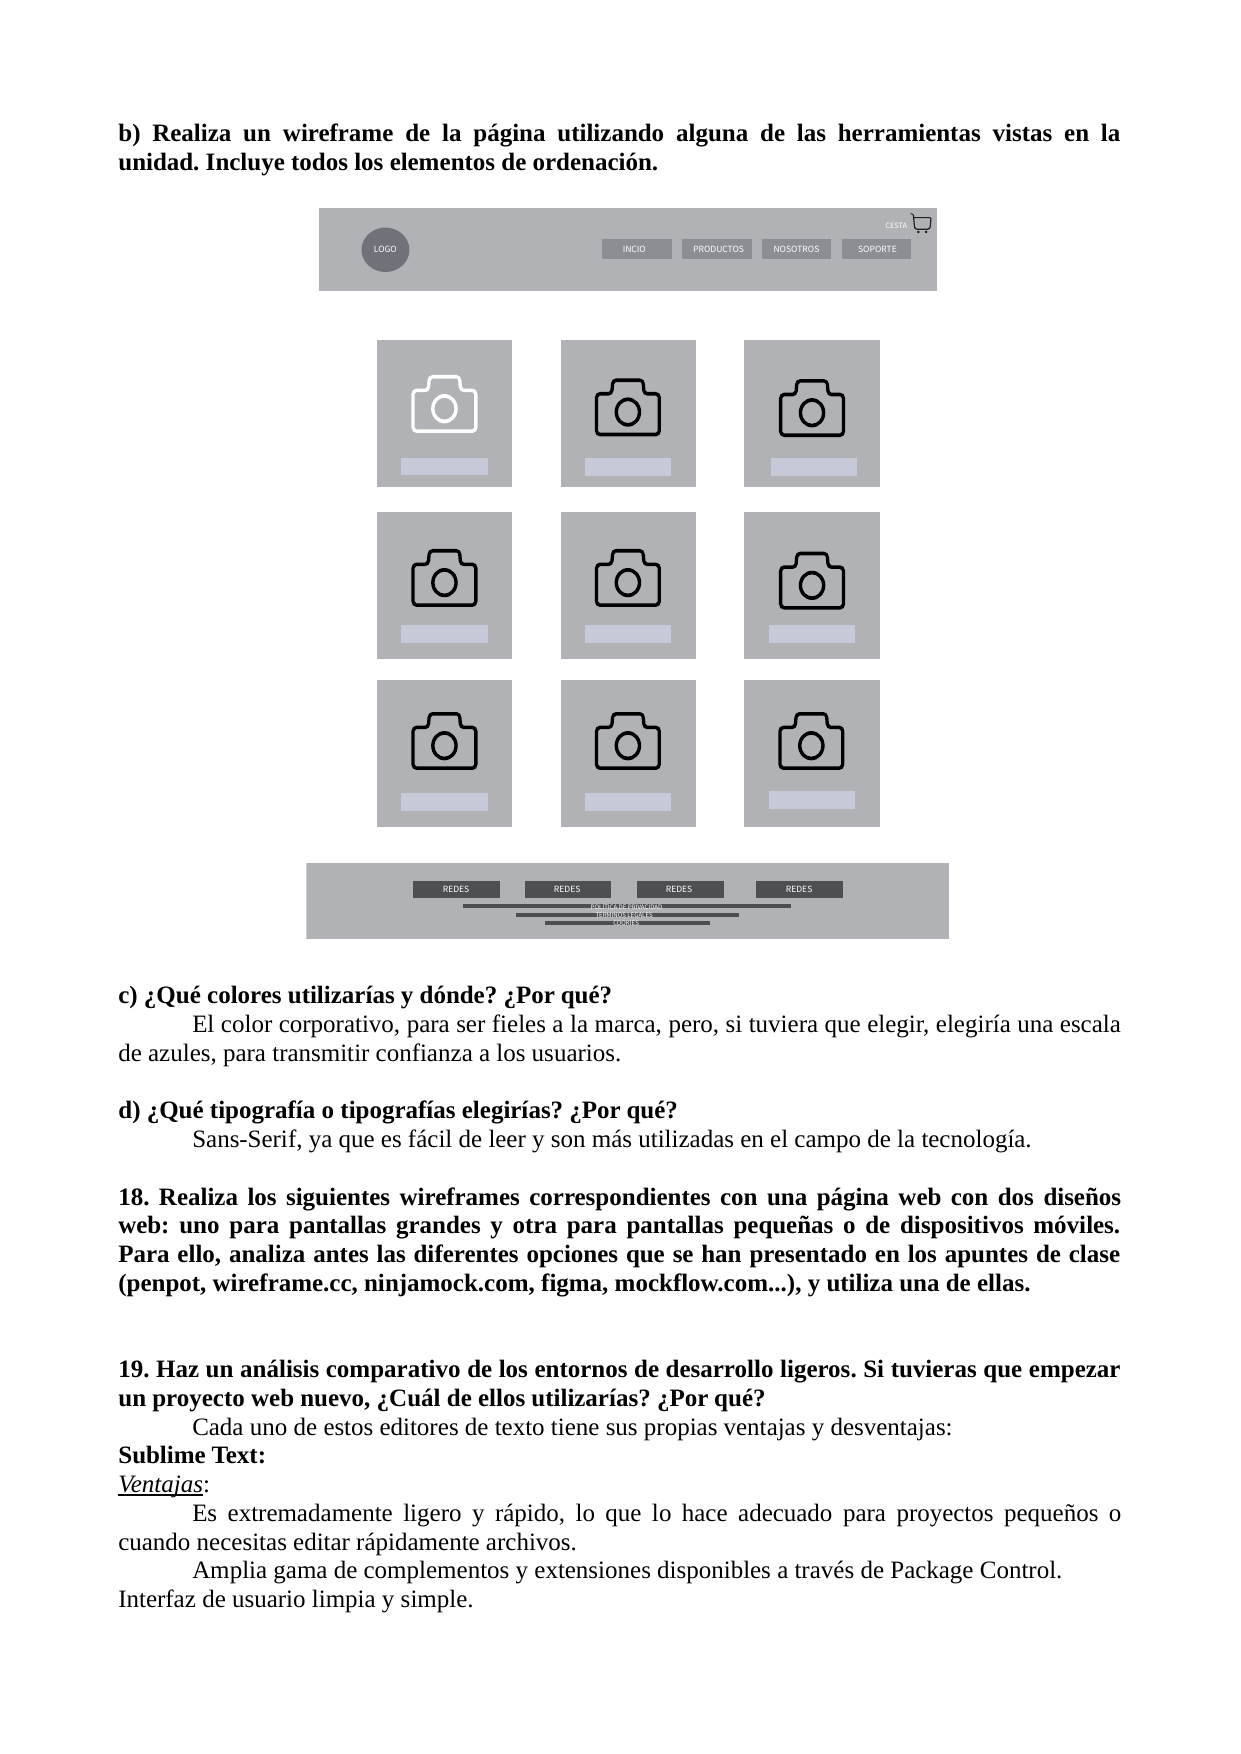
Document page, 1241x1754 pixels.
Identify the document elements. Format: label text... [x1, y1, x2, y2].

text Sublime Text: [118, 1441, 1122, 1469]
text El color corporativo, para ser fieles a la marca, pero, si tuviera que elegir, elegiría una escala de azules, para transmitir confianza a los usuarios. [118, 1009, 1122, 1067]
text b) Realiza un wireframe de la página utilizando alguna de las herramientas vistas en la unidad. Incluye todos los elementos de ordenación. [118, 118, 1122, 176]
text Ventajas: [118, 1469, 1122, 1498]
text Cada uno de estos editores de texto tiene sus propias ventajas y desventajas: [118, 1412, 1122, 1441]
text 19. Haz un análisis comparativo de los entornos de desarrollo ligeros. Si tuvieras que empezar un proyecto web nuevo, ¿Cuál de ellos utilizarías? ¿Por qué? [118, 1354, 1122, 1412]
text c) ¿Qué colores utilizarías y dónde? ¿Por qué? [118, 981, 1122, 1009]
text Interfaz de usuario limpia y simple. [118, 1584, 1122, 1613]
text Amplia gama de complementos y extensiones disponibles a través de Package Control. [118, 1556, 1122, 1584]
text Sans-Serif, ya que es fácil de leer y son más utilizadas en el campo de la tecnología. [118, 1124, 1122, 1153]
text 18. Realiza los siguientes wireframes correspondientes con una página web con dos diseños web: uno para pantallas grandes y otra para pantallas pequeñas o de dispositivos móviles. Para ello, analiza antes las diferentes opciones que se han presentado en los apuntes de clase (penpot, wireframe.cc, ninjamock.com, figma, mockflow.com...), y utiliza una de ellas. [118, 1182, 1122, 1297]
text d) ¿Qué tipografía o tipografías elegirías? ¿Por qué? [118, 1096, 1122, 1124]
text Es extremadamente ligero y rápido, lo que lo hace adecuado para proyectos pequeños o cuando necesitas editar rápidamente archivos. [118, 1498, 1122, 1556]
